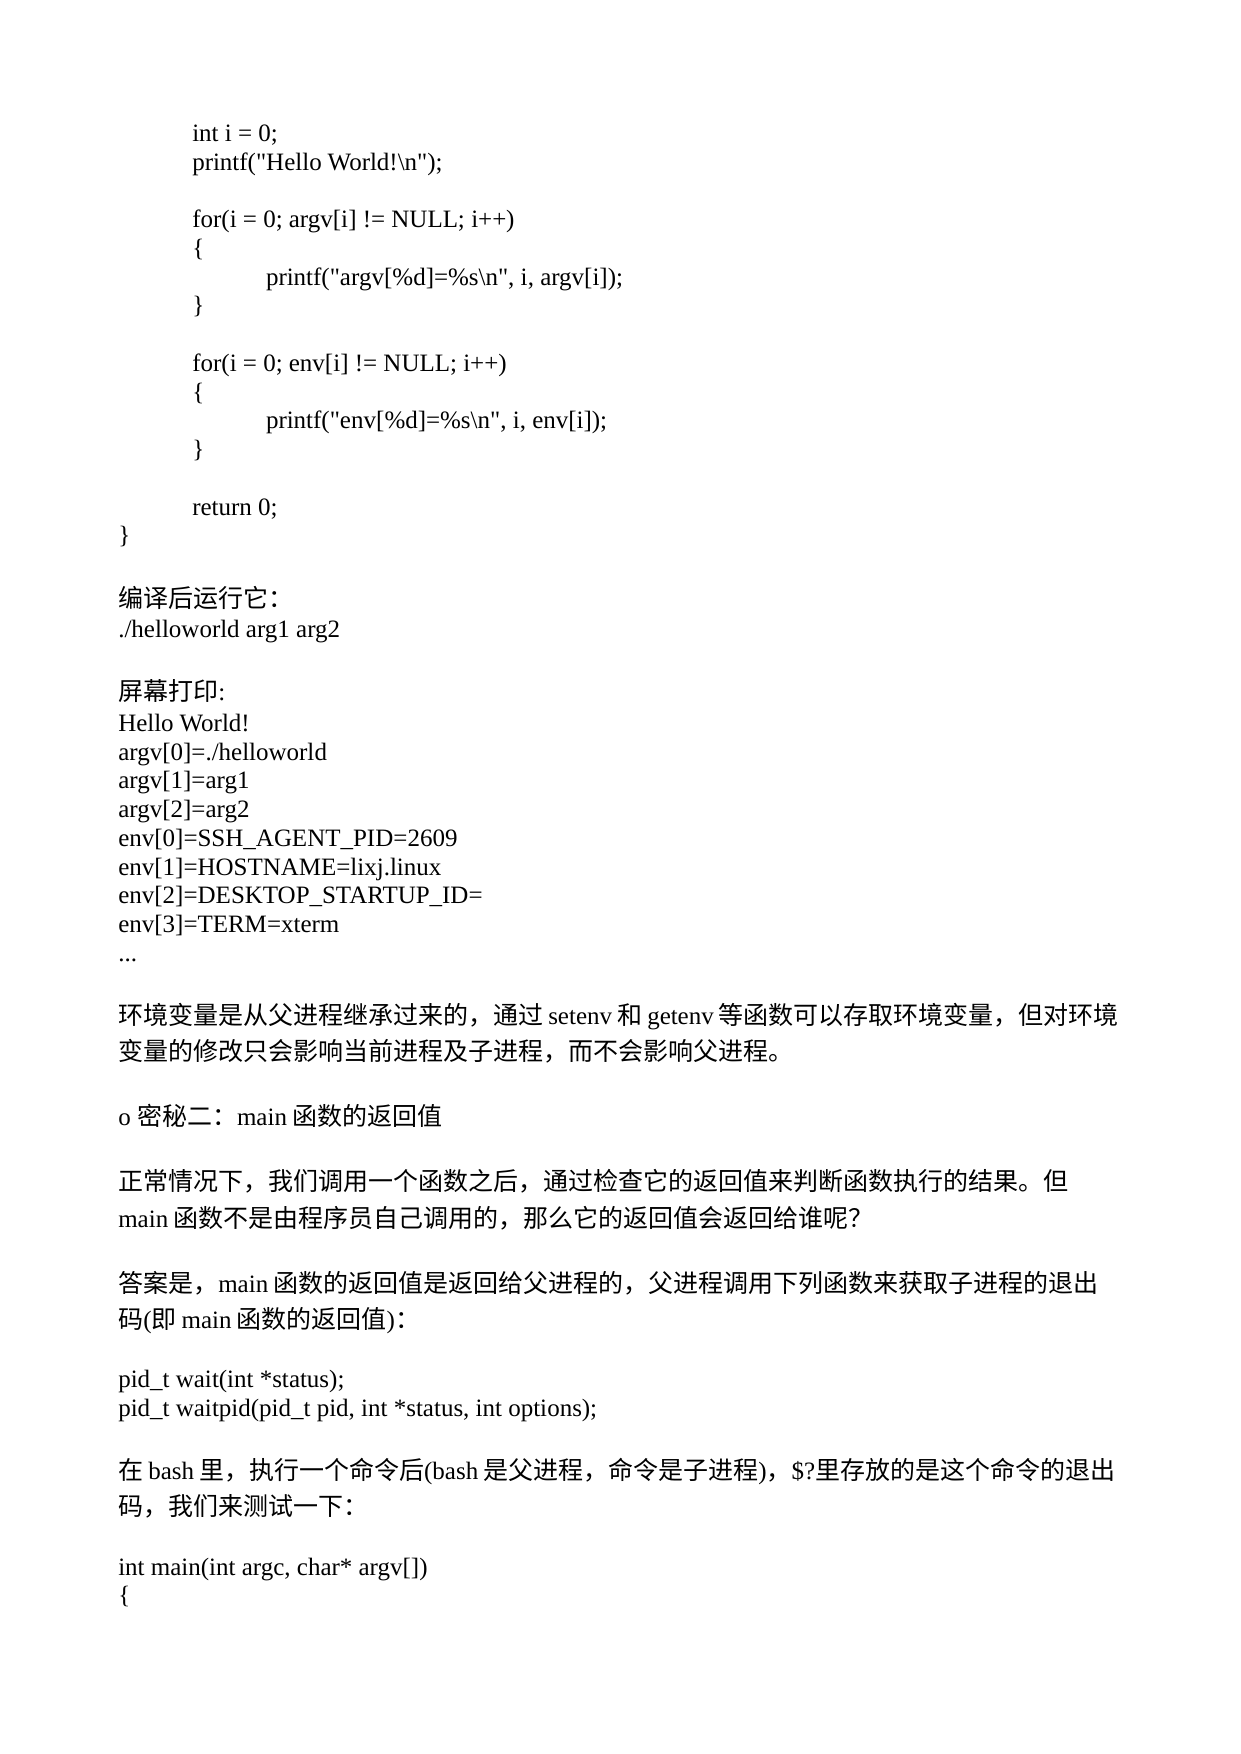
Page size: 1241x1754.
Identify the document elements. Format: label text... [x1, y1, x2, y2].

text 编译后运行它： [118, 578, 1122, 614]
text for(i = 0; argv[i] != NULL; i++) [118, 204, 1122, 233]
text 屏幕打印: [118, 672, 1122, 708]
text argv[1]=arg1 [118, 766, 1122, 794]
text printf("argv[%d]=%s\n", i, argv[i]); [118, 262, 1122, 291]
text env[0]=SSH_AGENT_PID=2609 [118, 823, 1122, 852]
text pid_t waitpid(pid_t pid, int *status, int options); [118, 1393, 1122, 1422]
text { [118, 233, 1122, 262]
text printf("Hello World!\n"); [118, 147, 1122, 176]
text for(i = 0; env[i] != NULL; i++) [118, 348, 1122, 377]
text argv[0]=./helloworld [118, 737, 1122, 766]
text 环境变量是从父进程继承过来的，通过setenv和getenv等函数可以存取环境变量，但对环境变量的修改只会影响当前进程及子进程，而不会影响父进程。 [118, 996, 1122, 1068]
text env[2]=DESKTOP_STARTUP_ID= [118, 881, 1122, 909]
text ... [118, 938, 1122, 967]
text o 密秘二：main函数的返回值 [118, 1097, 1122, 1133]
text env[1]=HOSTNAME=lixj.linux [118, 852, 1122, 881]
text printf("env[%d]=%s\n", i, env[i]); [118, 406, 1122, 434]
text { [118, 377, 1122, 406]
text } [118, 521, 1122, 549]
text Hello World! [118, 708, 1122, 737]
text { [118, 1581, 1122, 1609]
text argv[2]=arg2 [118, 794, 1122, 823]
text 在bash里，执行一个命令后(bash是父进程，命令是子进程)，$?里存放的是这个命令的退出码，我们来测试一下： [118, 1451, 1122, 1523]
text ./helloworld arg1 arg2 [118, 614, 1122, 643]
text int main(int argc, char* argv[]) [118, 1552, 1122, 1581]
text } [118, 434, 1122, 463]
text pid_t wait(int *status); [118, 1364, 1122, 1393]
text 答案是，main函数的返回值是返回给父进程的，父进程调用下列函数来获取子进程的退出码(即main函数的返回值)： [118, 1263, 1122, 1336]
text return 0; [118, 492, 1122, 521]
text env[3]=TERM=xterm [118, 909, 1122, 938]
text } [118, 291, 1122, 319]
text int i = 0; [118, 118, 1122, 147]
text 正常情况下，我们调用一个函数之后，通过检查它的返回值来判断函数执行的结果。但main函数不是由程序员自己调用的，那么它的返回值会返回给谁呢？ [118, 1162, 1122, 1234]
